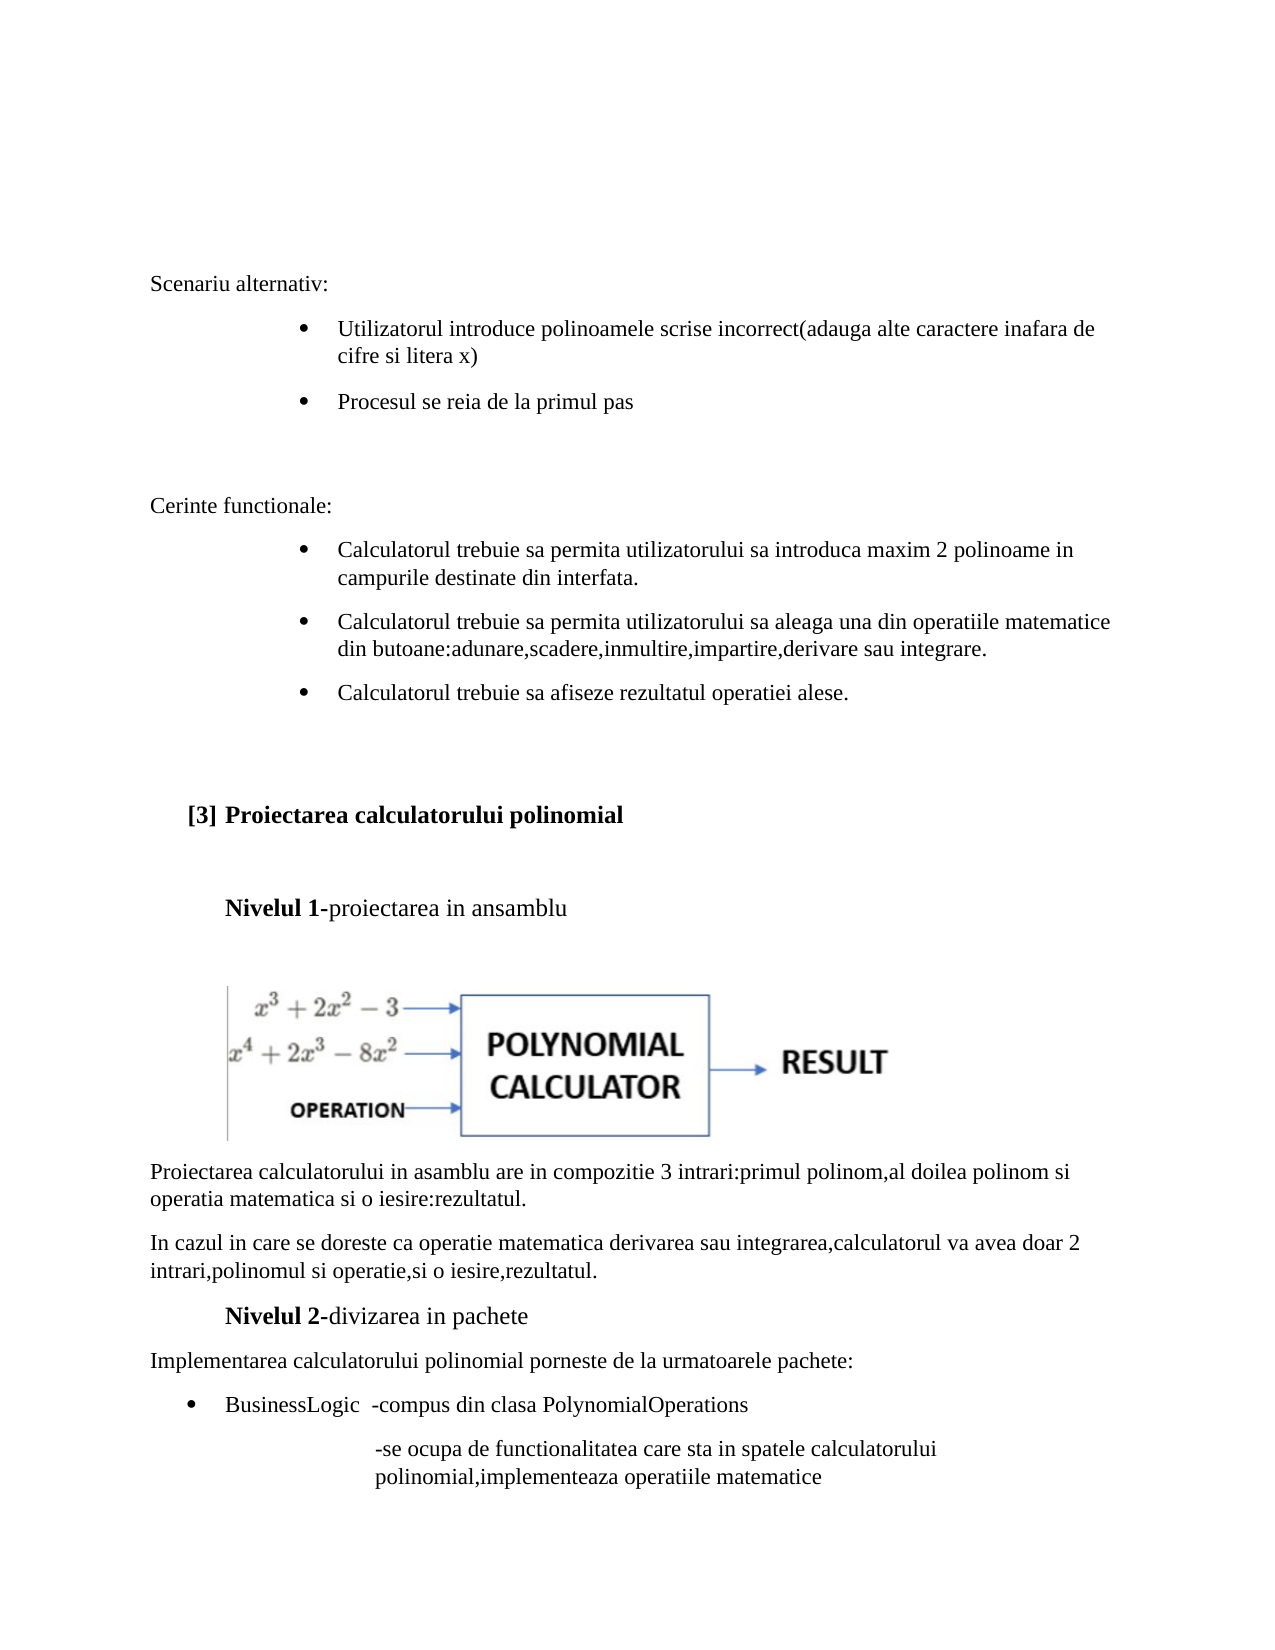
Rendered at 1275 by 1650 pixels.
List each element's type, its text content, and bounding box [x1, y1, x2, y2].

text Scenariu alternativ: [150, 271, 1125, 297]
list Calculatorul de polinoame calculeaza rezultatul operatiei de inmultire si afiseaza il afiseaza aa aa aa aa aa Aa aa aa aa aa aa aa aa Aa aa aa aa aa aa aa aa Aa aa aa aa aa aa aa aa Aa aa aa aa aa aa aa aa Aa aa aa aa aa aa aa aa Aa aa aa aa aa aa aa aa Aa aa aa aa aa aa aa aa Aa aa aa aa aa [262, 150, 1125, 209]
list Nivelul 1-proiectarea in ansamblu [225, 893, 1125, 922]
list Calculatorul trebuie sa afiseze rezultatul operatiei alese. [300, 679, 1125, 706]
text In cazul in care se doreste ca operatie matematica derivarea sau integrarea,calculatorul va avea doar 2 intrari,polinomul si operatie,si o iesire,rezultatul. [150, 1229, 1125, 1283]
list -se ocupa de functionalitatea care sta in spatele calculatorului polinomial,implementeaza operatiile matematice [375, 1435, 1125, 1489]
text Cerinte functionale: [150, 492, 1125, 519]
text Implementarea calculatorului polinomial porneste de la urmatoarele pachete: [150, 1347, 1125, 1374]
text Nivelul 2-divizarea in pachete [150, 1301, 1125, 1329]
list BusinessLogic -compus din clasa PolynomialOperations [187, 1391, 1125, 1418]
list aa aa aa Aa aa aa [225, 846, 1125, 875]
list Calculatorul trebuie sa permita utilizatorului sa introduca maxim 2 polinoame in campurile destinate din interfata. [300, 536, 1125, 590]
list Calculatorul trebuie sa permita utilizatorului sa aleaga una din operatiile matematice din butoane:adunare,scadere,inmultire,impartire,derivare sau integrare. [300, 608, 1125, 662]
list Procesul se reia de la primul pas aa aa aa aa aa Aa aa aa aa aa aa aa aa Aa aa aa aa aa aa aa aa Aa aa aa aa aa aa aa aa Aa aa aa aa aa aa aa aa Aa aa aa aa aa aa aa aa Aa aa aa aa aa aa aa aa Aa aa aa aa aa aa aa aa Aa aa aa aa aa [300, 386, 1125, 474]
list Utilizatorul introduce polinoamele scrise incorrect(adauga alte caractere inafara de cifre si litera x) [300, 314, 1125, 368]
text aa aa aa aa aa Aa aa aa aa aa aa aa aa Aa aa aa aa aa aa aa aa Aa aa aa aa aa aa aa aa Aa aa aa aa aa aa aa aa Aa aa aa aa aa aa aa aa Aa aa aa aa aa aa aa aa Aa aa aa aa aa aa aa aa Aa aa aa aa aa [150, 723, 1125, 782]
text Proiectarea calculatorului in asamblu are in compozitie 3 intrari:primul polinom,al doilea polinom si operatia matematica si o iesire:rezultatul. [150, 1158, 1125, 1212]
list Proiectarea calculatorului polinomial [187, 800, 1125, 829]
